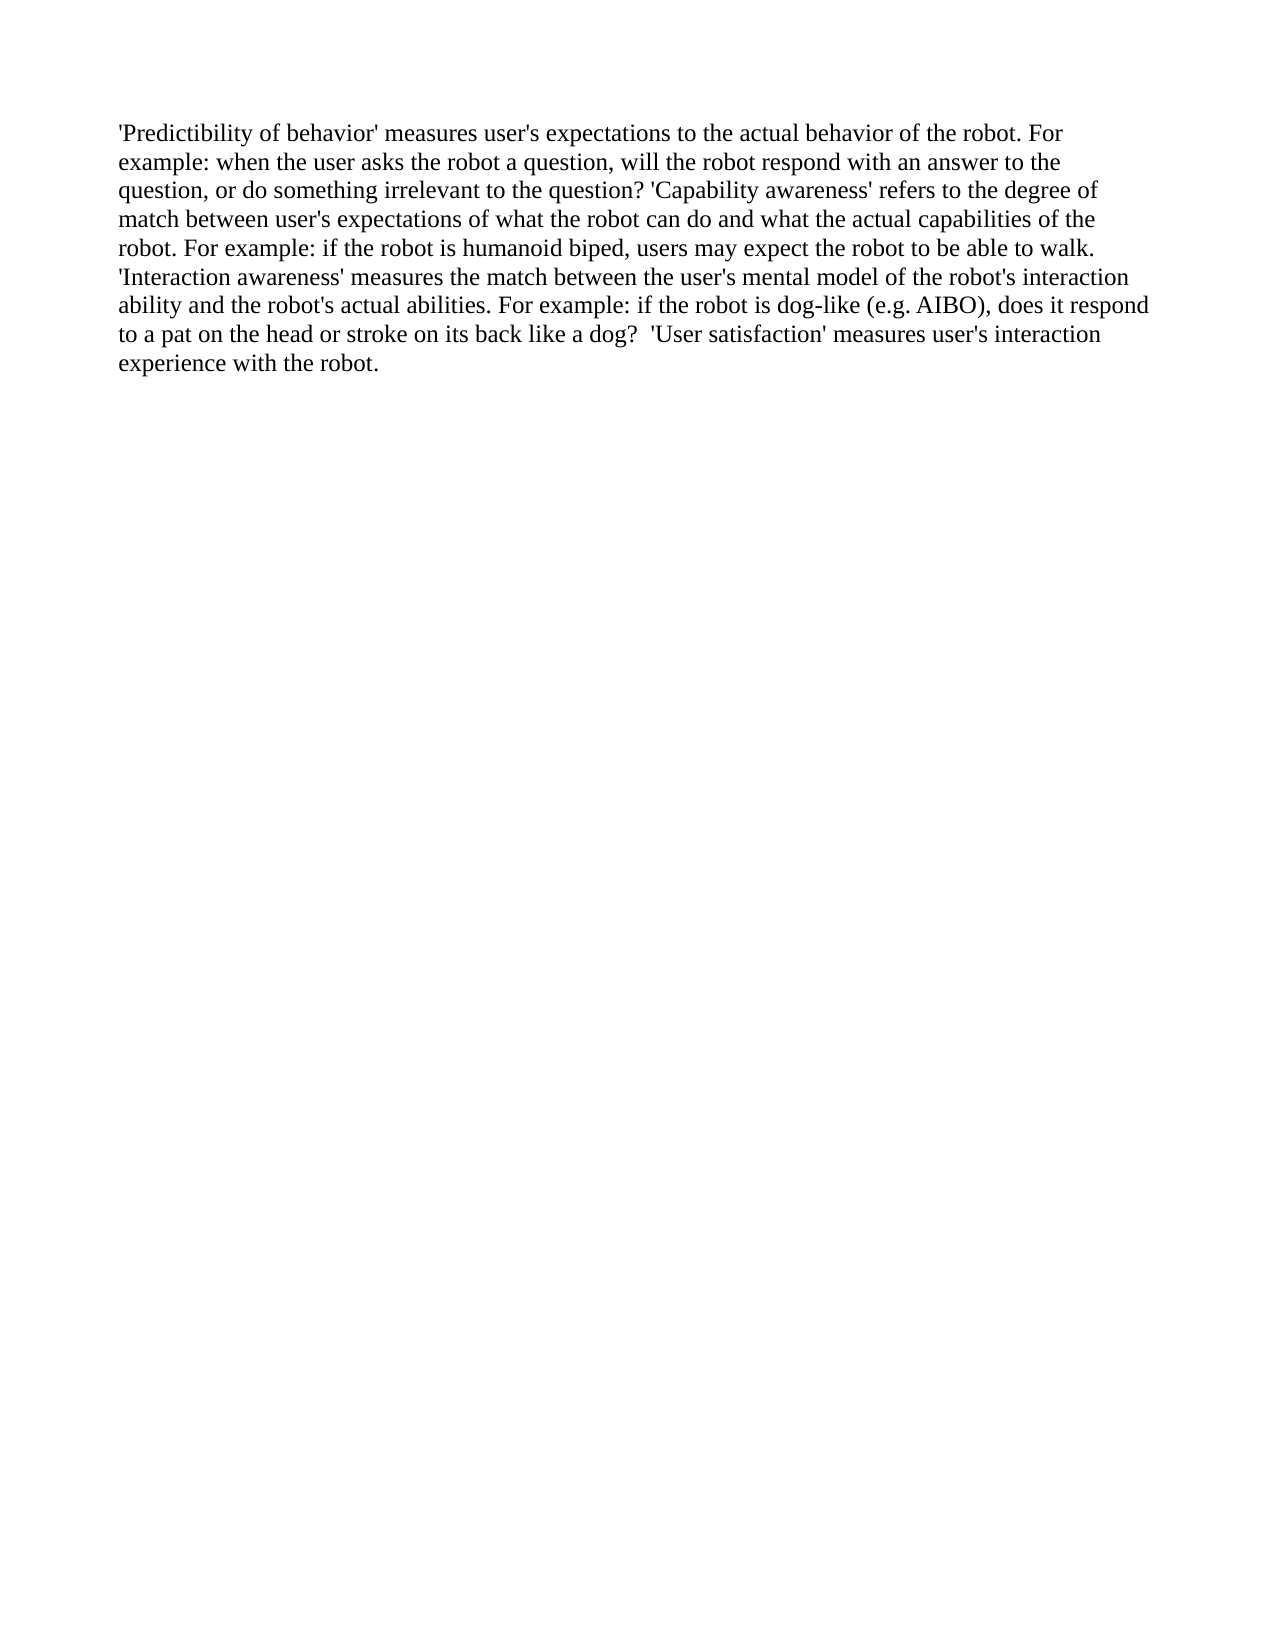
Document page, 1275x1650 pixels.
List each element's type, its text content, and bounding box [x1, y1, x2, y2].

subtitle 'Predictibility of behavior' measures user's expectations to the actual behavior of the robot. For example: when the user asks the robot a question, will the robot respond with an answer to the question, or do something irrelevant to the question? 'Capability awareness' refers to the degree of match between user's expectations of what the robot can do and what the actual capabilities of the robot. For example: if the robot is humanoid biped, users may expect the robot to be able to walk. 'Interaction awareness' measures the match between the user's mental model of the robot's interaction ability and the robot's actual abilities. For example: if the robot is dog-like (e.g. AIBO), does it respond to a pat on the head or stroke on its back like a dog? 'User satisfaction' measures user's interaction experience with the robot. [118, 118, 1157, 377]
